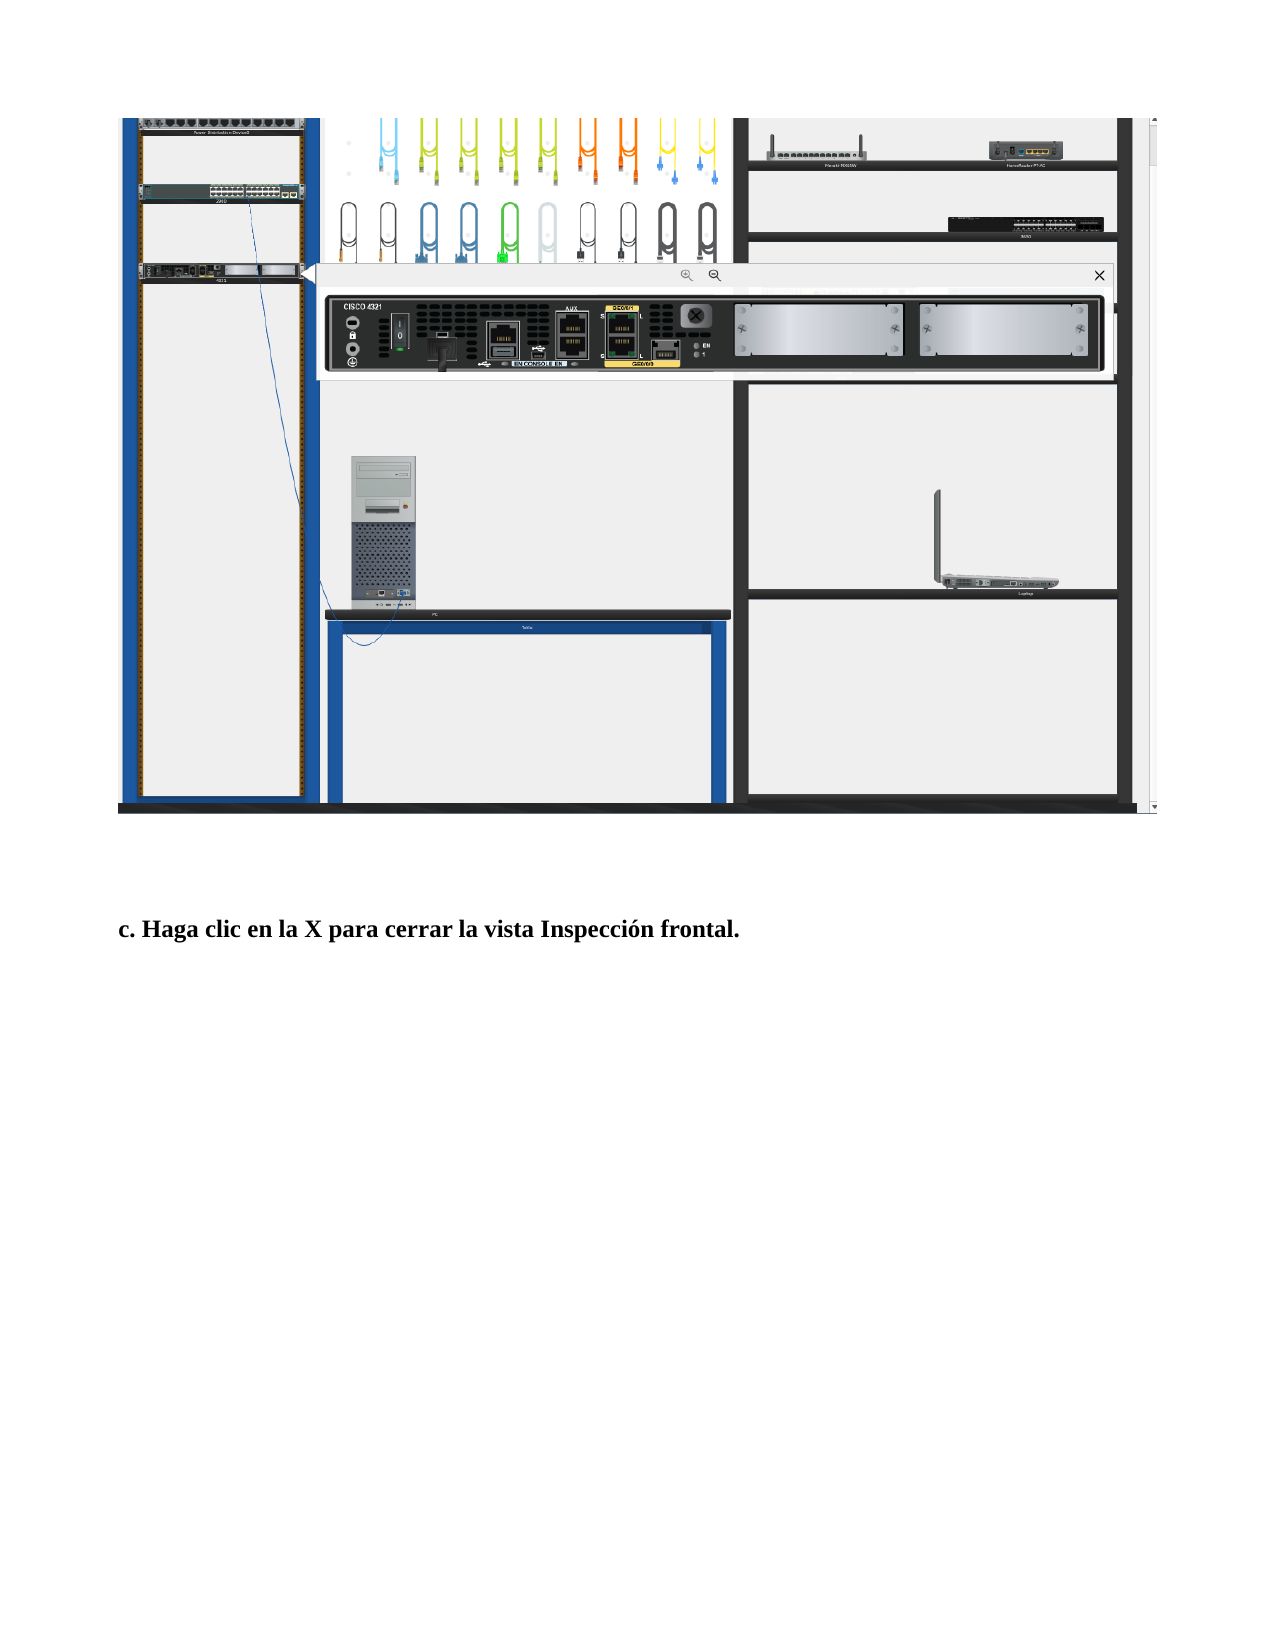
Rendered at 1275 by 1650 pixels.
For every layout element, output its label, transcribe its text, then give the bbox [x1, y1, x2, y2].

text c. Haga clic en la X para cerrar la vista Inspección frontal. [118, 914, 1157, 943]
picture [118, 118, 1157, 814]
